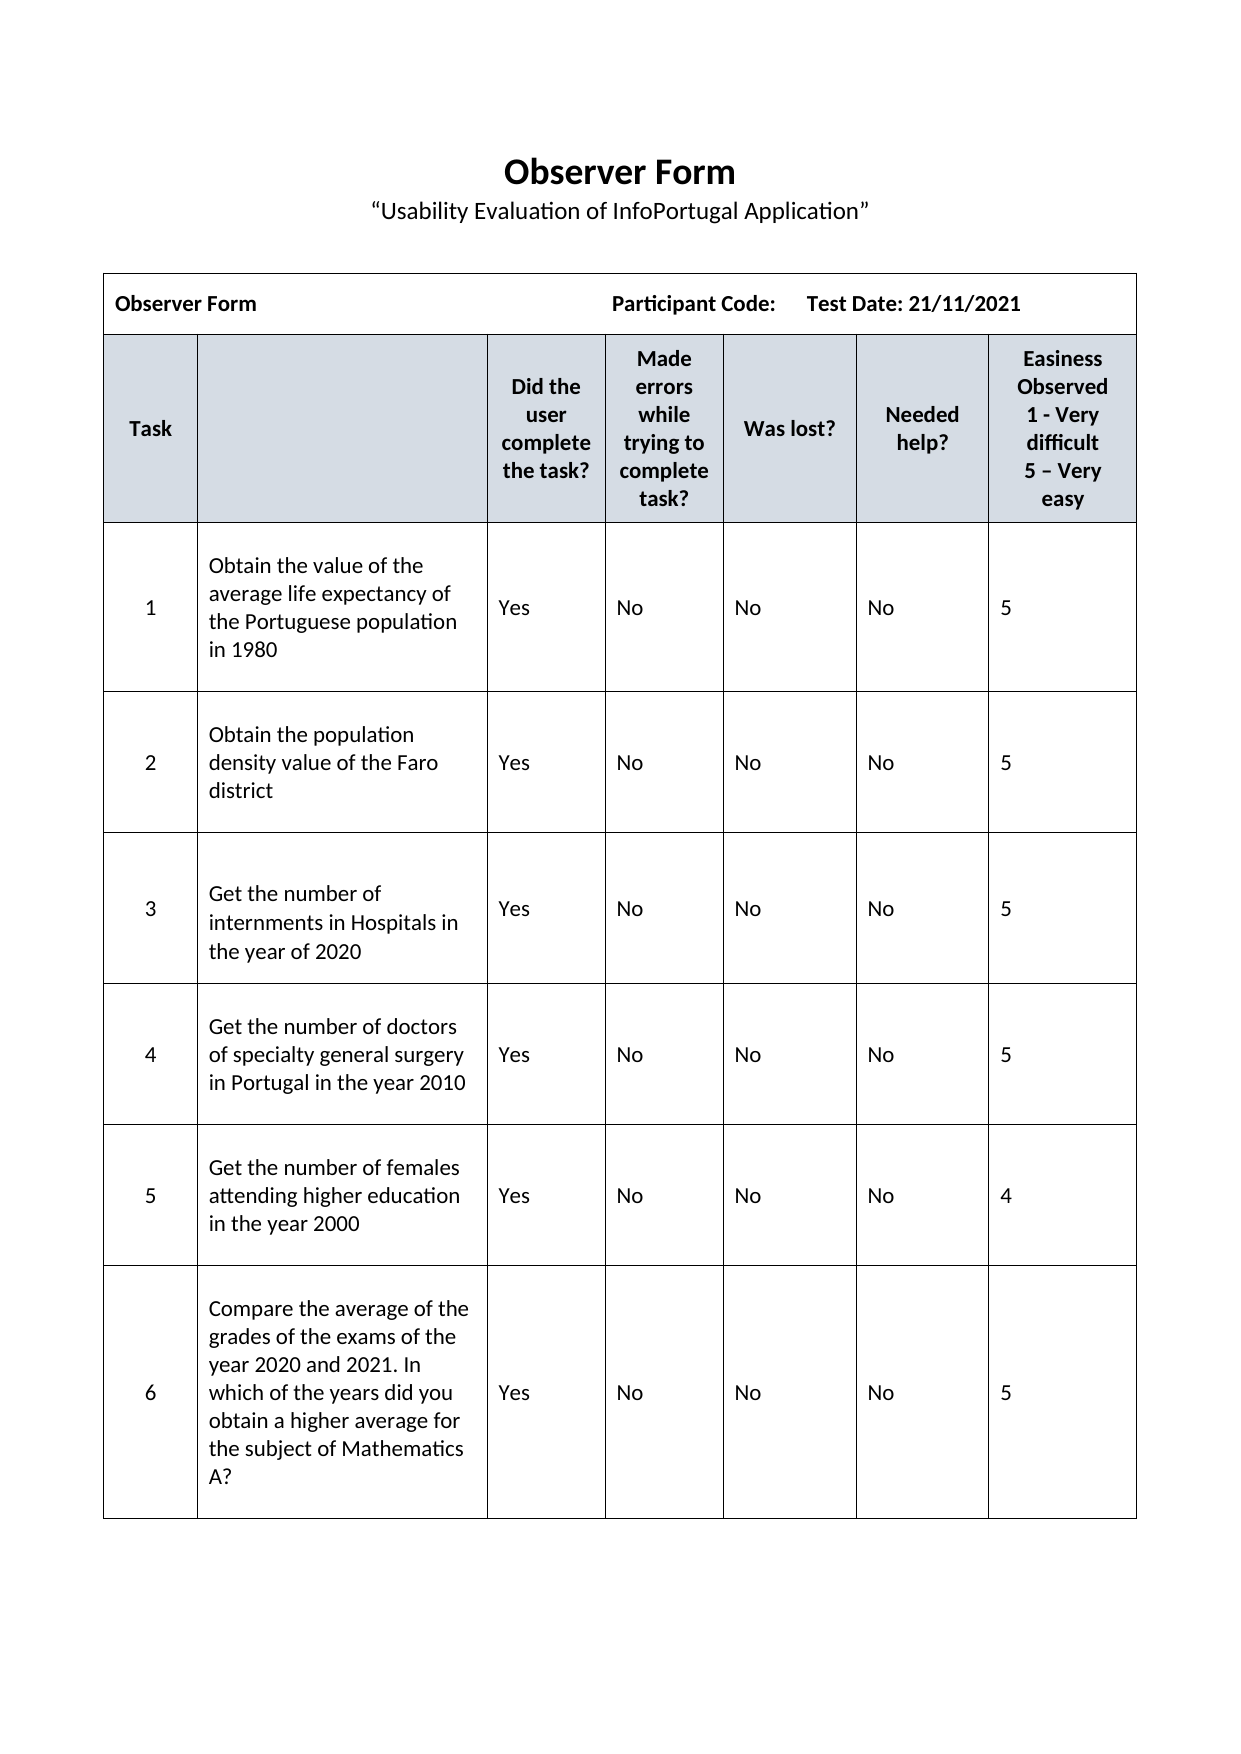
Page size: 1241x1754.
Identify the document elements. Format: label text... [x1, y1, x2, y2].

table_cell Yes [488, 692, 605, 832]
table_cell 6 [104, 1266, 197, 1518]
table_cell No [724, 1125, 856, 1265]
table_cell No [857, 1125, 988, 1265]
table_cell Was lost? [724, 335, 856, 522]
table_cell Obtain the population density value of the Faro district [198, 692, 487, 832]
table_cell No [857, 984, 988, 1124]
table_cell Get the number of internments in Hospitals in the year of 2020 [198, 833, 487, 983]
table_cell No [857, 692, 988, 832]
table_cell Yes [488, 833, 605, 983]
table_cell 5 [989, 833, 1136, 983]
table_cell 5 [989, 984, 1136, 1124]
table_cell No [606, 833, 723, 983]
table_cell No [857, 523, 988, 691]
table_cell 5 [989, 1266, 1136, 1518]
table_cell Task [104, 335, 197, 522]
table_cell No [724, 523, 856, 691]
table_cell Did the user complete the task? [488, 335, 605, 522]
table_cell 5 [989, 692, 1136, 832]
table_cell Easiness Observed 1 - Very difficult 5 – Very easy [989, 335, 1136, 522]
table_cell No [606, 523, 723, 691]
table_cell No [724, 692, 856, 832]
table_cell Yes [488, 1266, 605, 1518]
table_cell Yes [488, 984, 605, 1124]
table_cell No [724, 833, 856, 983]
table_cell 4 [989, 1125, 1136, 1265]
table_cell 4 [104, 984, 197, 1124]
table_cell No [606, 1266, 723, 1518]
table_cell No [857, 833, 988, 983]
table_cell 5 [989, 523, 1136, 691]
table_cell 3 [104, 833, 197, 983]
table_header Observer Form Participant Code: Test Date: 21/11/2021 [104, 274, 1136, 333]
table_cell Get the number of doctors of specialty general surgery in Portugal in the year 2010 [198, 984, 487, 1124]
table_cell No [606, 692, 723, 832]
table_cell Get the number of females attending higher education in the year 2000 [198, 1125, 487, 1265]
table_cell 1 [104, 523, 197, 691]
table_cell Compare the average of the grades of the exams of the year 2020 and 2021. In which of the years did you obtain a higher average for the subject of Mathematics A? [198, 1266, 487, 1518]
table_cell 2 [104, 692, 197, 832]
table_cell No [724, 984, 856, 1124]
table_cell No [857, 1266, 988, 1518]
table_cell Yes [488, 523, 605, 691]
table_cell Yes [488, 1125, 605, 1265]
table_cell No [606, 1125, 723, 1265]
text Observer Form [177, 148, 1063, 193]
table_cell [198, 335, 487, 522]
table_cell Obtain the value of the average life expectancy of the Portuguese population in 1980 [198, 523, 487, 691]
text “Usability Evaluation of InfoPortugal Application” [177, 195, 1063, 226]
table_cell Made errors while trying to complete task? [606, 335, 723, 522]
table_cell 5 [104, 1125, 197, 1265]
table_cell No [606, 984, 723, 1124]
table_cell No [724, 1266, 856, 1518]
table_cell Needed help? [857, 335, 988, 522]
